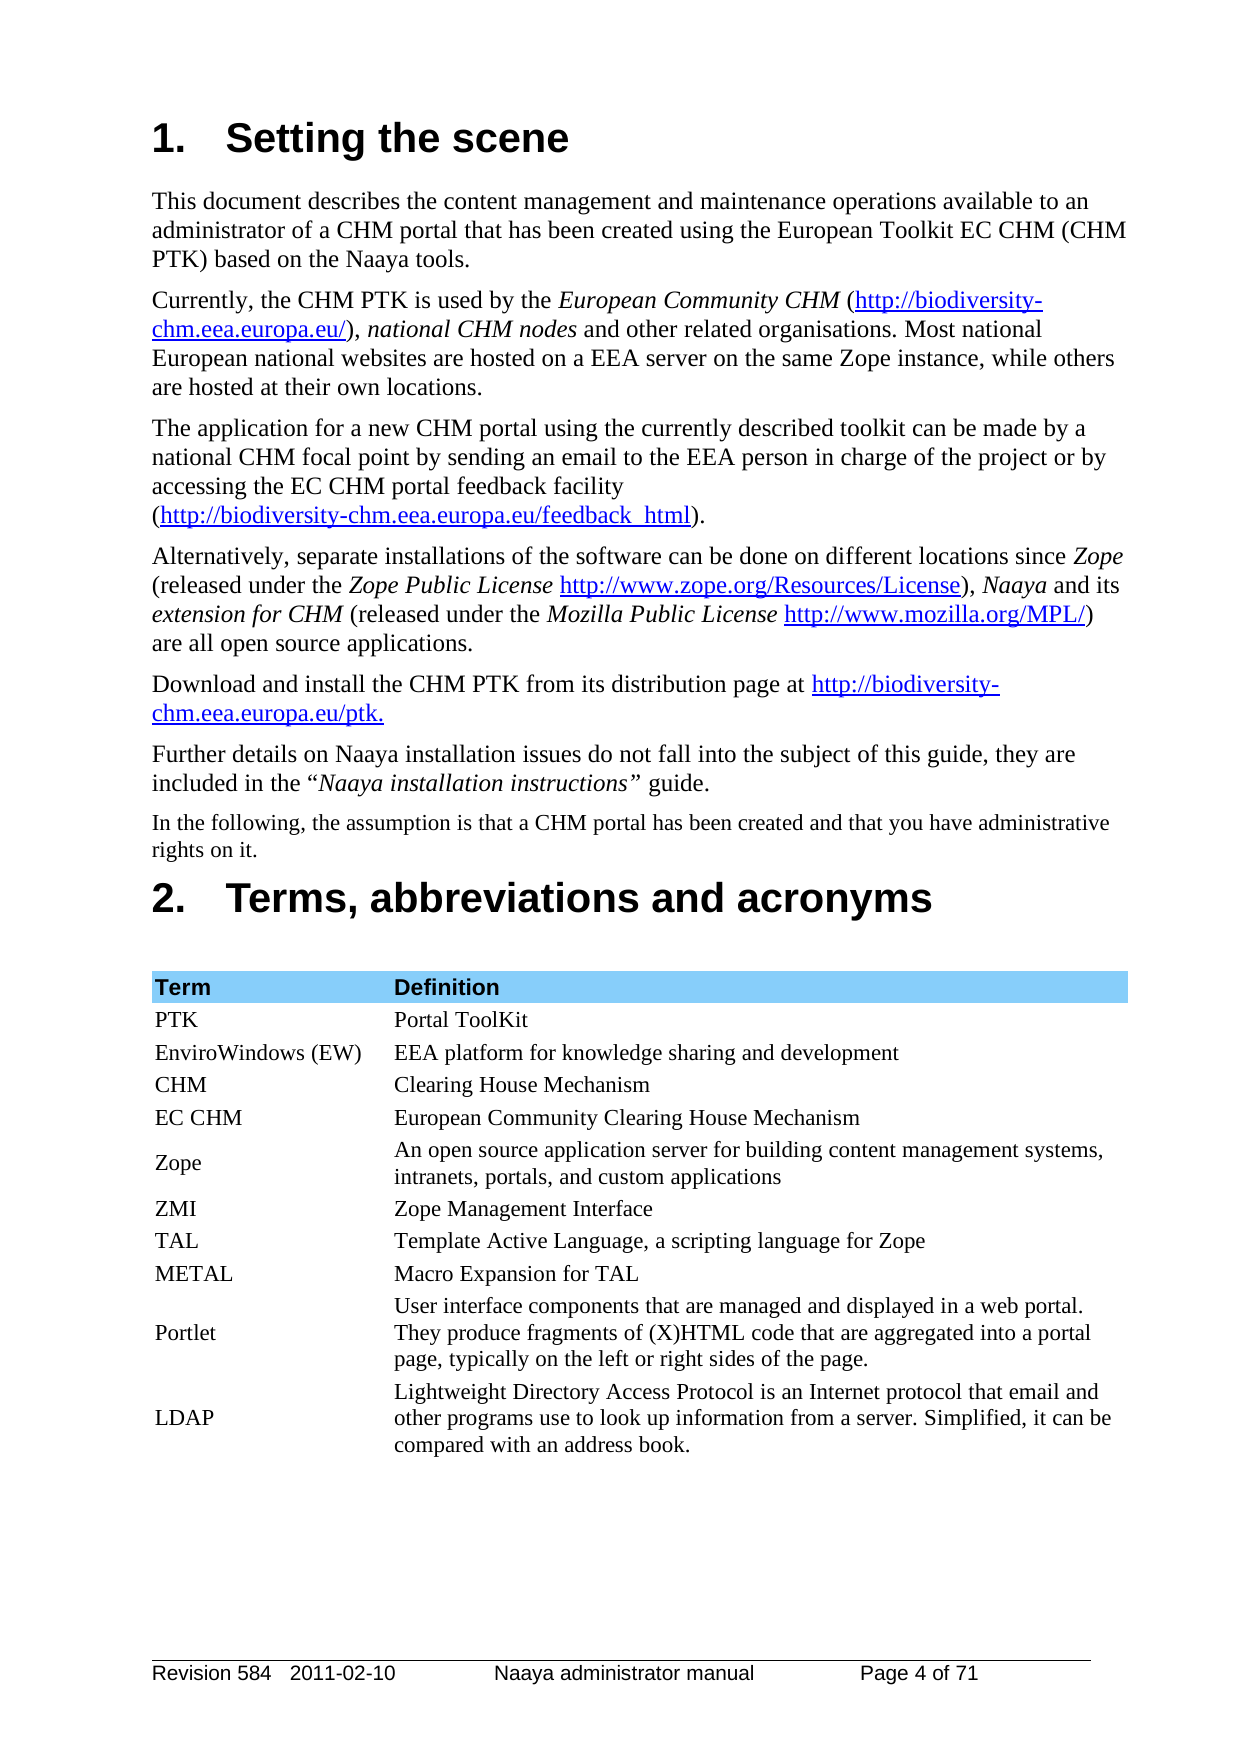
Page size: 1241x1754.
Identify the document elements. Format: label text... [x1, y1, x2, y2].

text This document describes the content management and maintenance operations available to an administrator of a CHM portal that has been created using the European Toolkit EC CHM (CHM PTK) based on the Naaya tools. [152, 186, 1128, 273]
subtitle Terms, abbreviations and acronyms [151, 874, 1128, 922]
text Currently, the CHM PTK is used by the European Community CHM (http://biodiversity-chm.eea.europa.eu/), national CHM nodes and other related organisations. Most national European national websites are hosted on a EEA server on the same Zope instance, while others are hosted at their own locations. [152, 285, 1128, 401]
table_cell TAL [152, 1224, 391, 1257]
table_cell ZMI [152, 1192, 391, 1224]
text Further details on Naaya installation issues do not fall into the subject of this guide, they are included in the “Naaya installation instructions” guide. [152, 739, 1128, 797]
table_cell EEA platform for knowledge sharing and development [391, 1036, 1128, 1068]
table_header Term [152, 971, 391, 1003]
text In the following, the assumption is that a CHM portal has been created and that you have administrative rights on it. [152, 809, 1128, 862]
table_cell Zope [152, 1133, 391, 1192]
table_cell EC CHM [152, 1101, 391, 1133]
table_cell Portal ToolKit [391, 1004, 1128, 1036]
table_cell LDAP [152, 1375, 391, 1460]
table_cell Clearing House Mechanism [391, 1068, 1128, 1101]
table_cell An open source application server for building content management systems, intranets, portals, and custom applications [391, 1133, 1128, 1192]
table_cell European Community Clearing House Mechanism [391, 1101, 1128, 1133]
text Download and install the CHM PTK from its distribution page at http://biodiversity-chm.eea.europa.eu/ptk. [152, 669, 1128, 727]
text Alternatively, separate installations of the software can be done on different locations since Zope (released under the Zope Public License http://www.zope.org/Resources/License), Naaya and its extension for CHM (released under the Mozilla Public License http://www.mozilla.org/MPL/) are all open source applications. [152, 541, 1128, 657]
text The application for a new CHM portal using the currently described toolkit can be made by a national CHM focal point by sending an email to the EEA person in charge of the project or by accessing the EC CHM portal feedback facility (http://biodiversity-chm.eea.europa.eu/feedback_html). [152, 413, 1128, 529]
table_cell Macro Expansion for TAL [391, 1257, 1128, 1289]
table_cell METAL [152, 1257, 391, 1289]
table_cell Zope Management Interface [391, 1192, 1128, 1224]
subtitle Setting the scene [151, 113, 1128, 161]
table_cell User interface components that are managed and displayed in a web portal. They produce fragments of (X)HTML code that are aggregated into a portal page, typically on the left or right sides of the page. [391, 1289, 1128, 1375]
table_cell Portlet [152, 1289, 391, 1375]
table_cell CHM [152, 1068, 391, 1101]
table_cell Template Active Language, a scripting language for Zope [391, 1224, 1128, 1257]
table_cell Lightweight Directory Access Protocol is an Internet protocol that email and other programs use to look up information from a server. Simplified, it can be compared with an address book. [391, 1375, 1128, 1460]
table_cell EnviroWindows (EW) [152, 1036, 391, 1068]
table_cell PTK [152, 1004, 391, 1036]
table_header Definition [391, 971, 1128, 1003]
